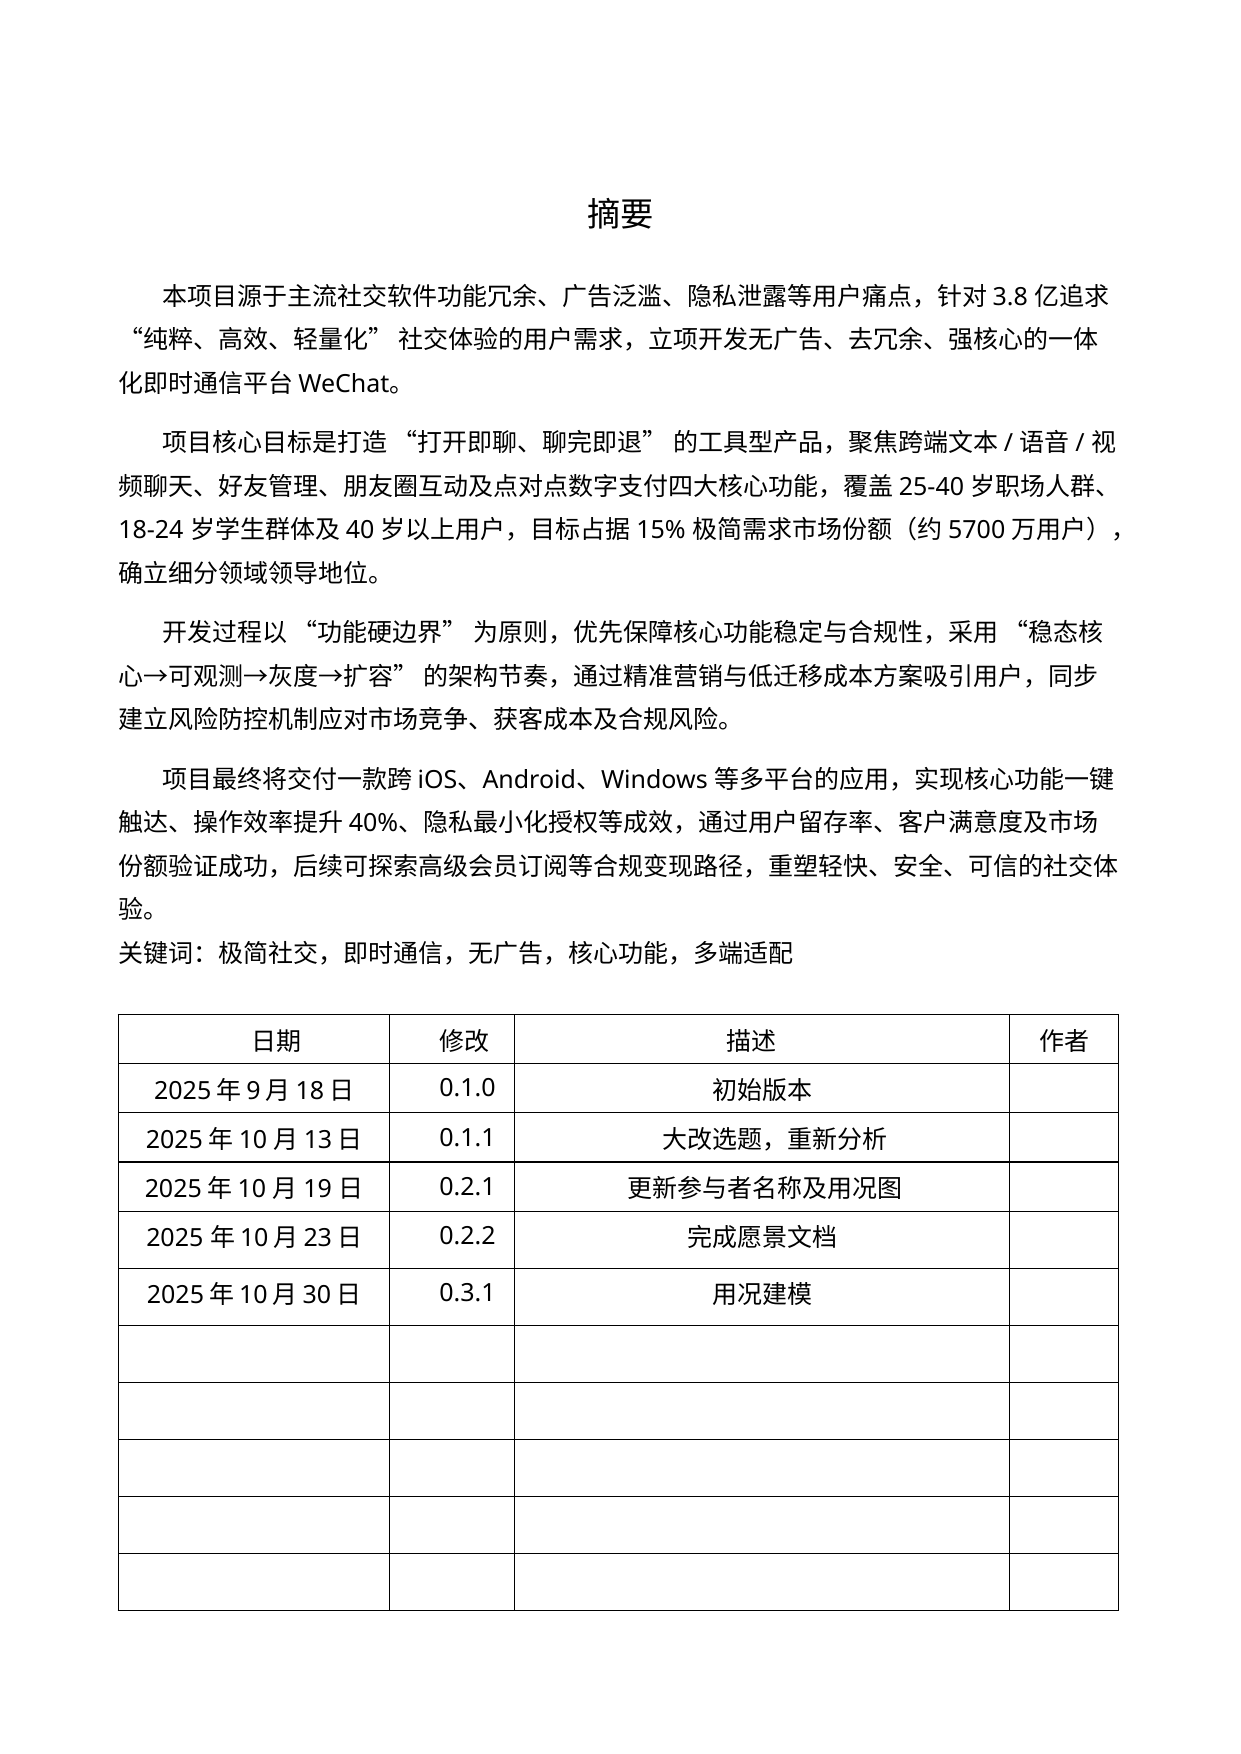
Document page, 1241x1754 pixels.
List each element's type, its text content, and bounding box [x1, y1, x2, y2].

table_cell [1010, 1064, 1118, 1112]
table_cell [390, 1326, 514, 1382]
table_cell 2025年9月18日 [119, 1064, 389, 1112]
table_cell 0.3.1 [390, 1269, 514, 1324]
table_cell [1010, 1440, 1118, 1496]
table_cell [1010, 1113, 1118, 1161]
table_header 日期 [119, 1015, 389, 1063]
table_cell [119, 1383, 389, 1438]
table_cell [515, 1326, 1009, 1382]
table_cell [1010, 1212, 1118, 1268]
text 本项目源于主流社交软件功能冗余、广告泛滥、隐私泄露等用户痛点，针对 3.8 亿追求 “纯粹、高效、轻量化” 社交体验的用户需求，立项开发无广告、去冗余、强核心的一体化即时通信平台WeChat。 [118, 276, 1122, 399]
table_cell 大改选题，重新分析 [515, 1113, 1009, 1161]
table_header 作者 [1010, 1015, 1118, 1063]
table_cell [390, 1497, 514, 1552]
table_cell [119, 1326, 389, 1382]
table_cell 0.1.0 [390, 1064, 514, 1112]
table_cell [1010, 1163, 1118, 1211]
table_cell 初始版本 [515, 1064, 1009, 1112]
table_cell 0.2.1 [390, 1163, 514, 1211]
table_cell [119, 1554, 389, 1609]
table_cell 0.1.1 [390, 1113, 514, 1161]
text 项目核心目标是打造 “打开即聊、聊完即退” 的工具型产品，聚焦跨端文本 / 语音 / 视频聊天、好友管理、朋友圈互动及点对点数字支付四大核心功能，覆盖 25-40 岁职场人群、18-24 岁学生群体及 40 岁以上用户，目标占据 15% 极简需求市场份额（约 5700 万用户），确立细分领域领导地位。 [118, 423, 1122, 589]
table_cell 2025 年10月23日 [119, 1212, 389, 1268]
table_cell [1010, 1554, 1118, 1609]
table_cell [1010, 1269, 1118, 1324]
table_cell [515, 1440, 1009, 1496]
table_cell 2025年 10 月 19 日 [119, 1163, 389, 1211]
table_cell 2025年 10 月13日 [119, 1113, 389, 1161]
text 项目最终将交付一款跨 iOS、Android、Windows 等多平台的应用，实现核心功能一键触达、操作效率提升 40%、隐私最小化授权等成效，通过用户留存率、客户满意度及市场份额验证成功，后续可探索高级会员订阅等合规变现路径，重塑轻快、安全、可信的社交体验。 [118, 759, 1122, 926]
table_header 修改 [390, 1015, 514, 1063]
table_cell 完成愿景文档 [515, 1212, 1009, 1268]
subtitle 摘要 [118, 188, 1122, 236]
table_cell [1010, 1326, 1118, 1382]
table_cell 0.2.2 [390, 1212, 514, 1268]
table_cell 用况建模 [515, 1269, 1009, 1324]
table_cell [1010, 1497, 1118, 1552]
text 开发过程以 “功能硬边界” 为原则，优先保障核心功能稳定与合规性，采用 “稳态核心→可观测→灰度→扩容” 的架构节奏，通过精准营销与低迁移成本方案吸引用户，同步建立风险防控机制应对市场竞争、获客成本及合规风险。 [118, 613, 1122, 736]
table_cell [119, 1497, 389, 1552]
table_cell [515, 1383, 1009, 1438]
text 关键词：极简社交，即时通信，无广告，核心功能，多端适配 [118, 933, 1122, 969]
table_cell 更新参与者名称及用况图 [515, 1163, 1009, 1211]
table_header 描述 [515, 1015, 1009, 1063]
table_cell 2025年10月30日 [119, 1269, 389, 1324]
table_cell [515, 1554, 1009, 1609]
table_cell [390, 1440, 514, 1496]
table_cell [119, 1440, 389, 1496]
table_cell [390, 1554, 514, 1609]
table_cell [390, 1383, 514, 1438]
table_cell [515, 1497, 1009, 1552]
table_cell [1010, 1383, 1118, 1438]
